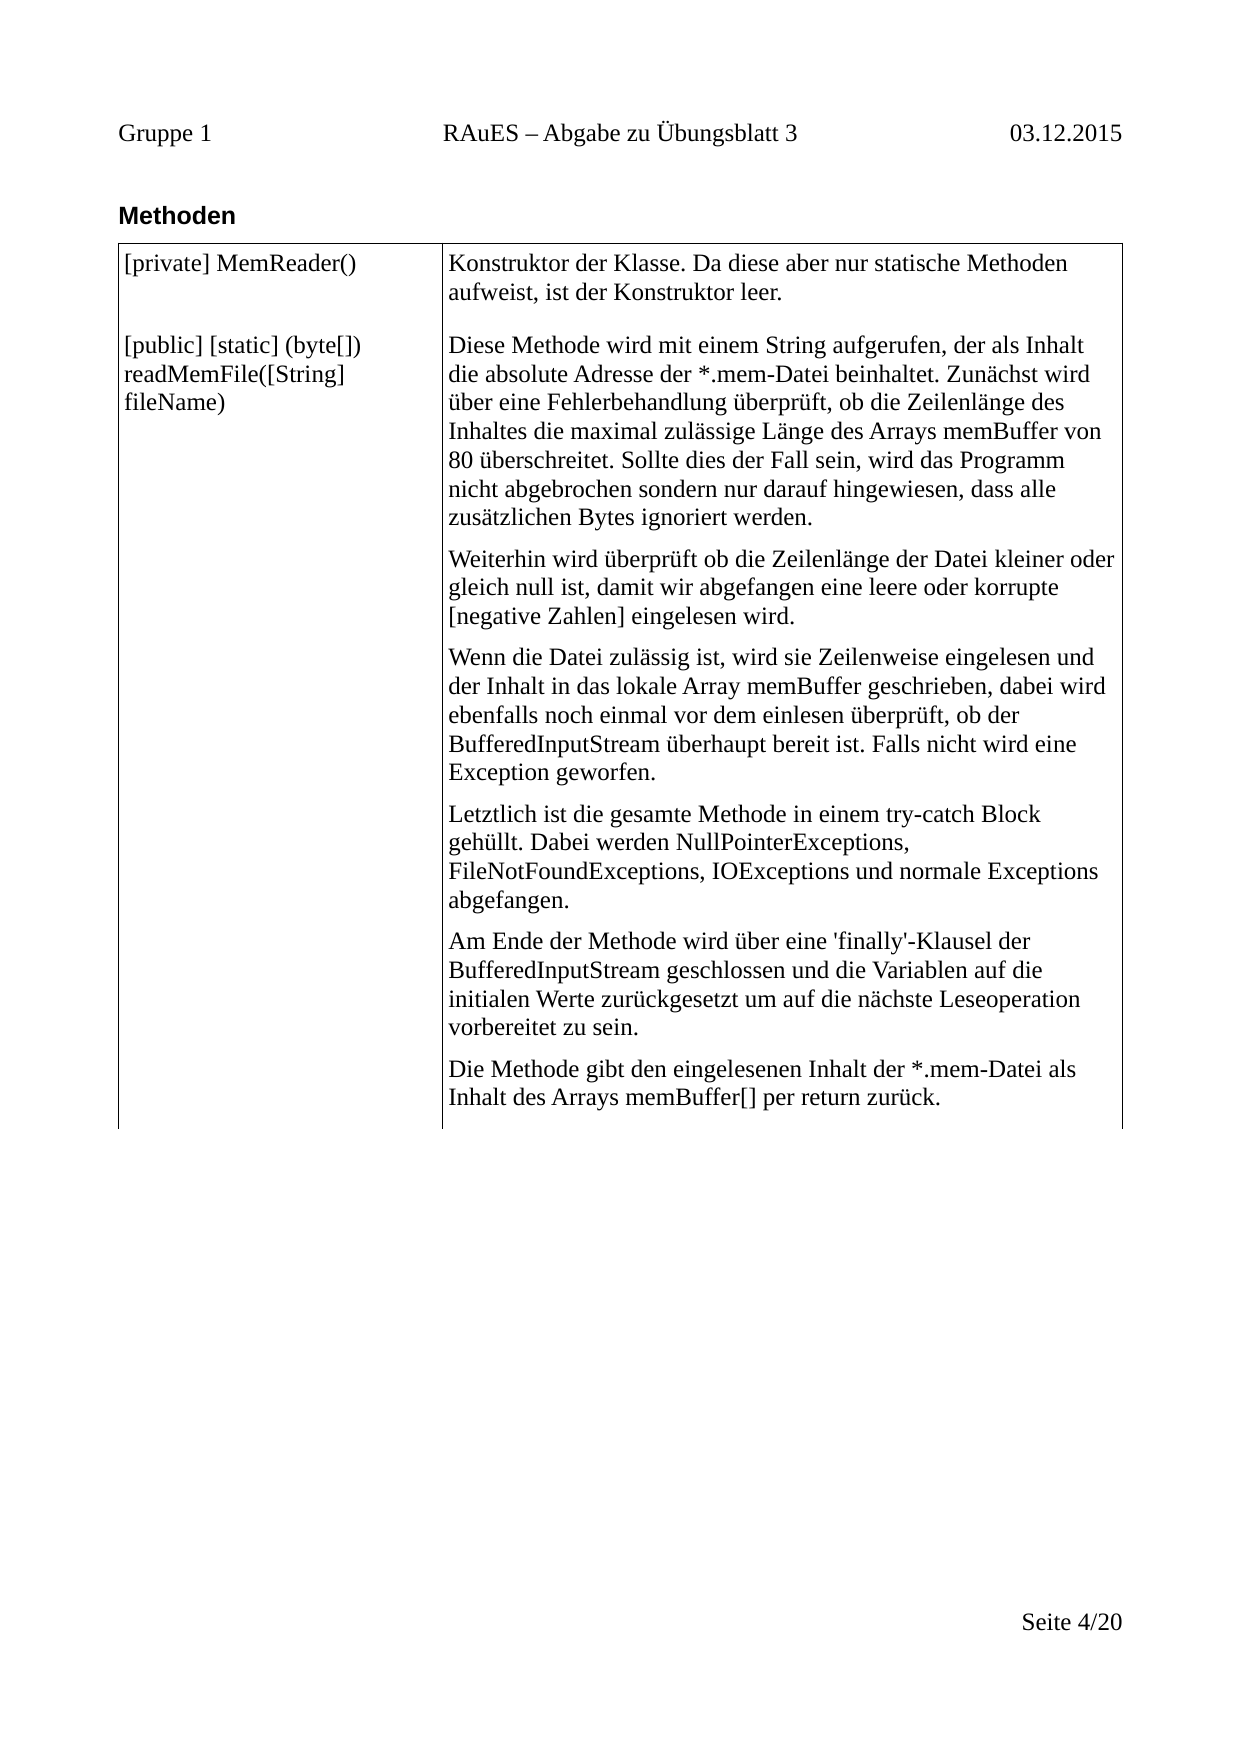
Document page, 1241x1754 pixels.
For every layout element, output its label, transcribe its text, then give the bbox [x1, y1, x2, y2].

table_header [private] MemReader() [119, 244, 442, 324]
table_header Konstruktor der Klasse. Da diese aber nur statische Methoden aufweist, ist der Konstruktor leer. [443, 244, 1122, 324]
table_cell Diese Methode wird mit einem String aufgerufen, der als Inhalt die absolute Adresse der *.mem-Datei beinhaltet. Zunächst wird über eine Fehlerbehandlung überprüft, ob die Zeilenlänge des Inhaltes die maximal zulässige Länge des Arrays memBuffer von 80 überschreitet. Sollte dies der Fall sein, wird das Programm nicht abgebrochen sondern nur darauf hingewiesen, dass alle zusätzlichen Bytes ignoriert werden. Weiterhin wird überprüft ob die Zeilenlänge der Datei kleiner oder gleich null ist, damit wir abgefangen eine leere oder korrupte [negative Zahlen] eingelesen wird. Wenn die Datei zulässig ist, wird sie Zeilenweise eingelesen und der Inhalt in das lokale Array memBuffer geschrieben, dabei wird ebenfalls noch einmal vor dem einlesen überprüft, ob der BufferedInputStream überhaupt bereit ist. Falls nicht wird eine Exception geworfen. Letztlich ist die gesamte Methode in einem try-catch Block gehüllt. Dabei werden NullPointerExceptions, FileNotFoundExceptions, IOExceptions und normale Exceptions abgefangen. Am Ende der Methode wird über eine 'finally'-Klausel der BufferedInputStream geschlossen und die Variablen auf die initialen Werte zurückgesetzt um auf die nächste Leseoperation vorbereitet zu sein. Die Methode gibt den eingelesenen Inhalt der *.mem-Datei als Inhalt des Arrays memBuffer[] per return zurück. [443, 324, 1122, 1129]
table_cell [public] [static] (byte[]) readMemFile([String] fileName) [119, 324, 442, 1129]
subtitle Methoden [118, 201, 1122, 230]
